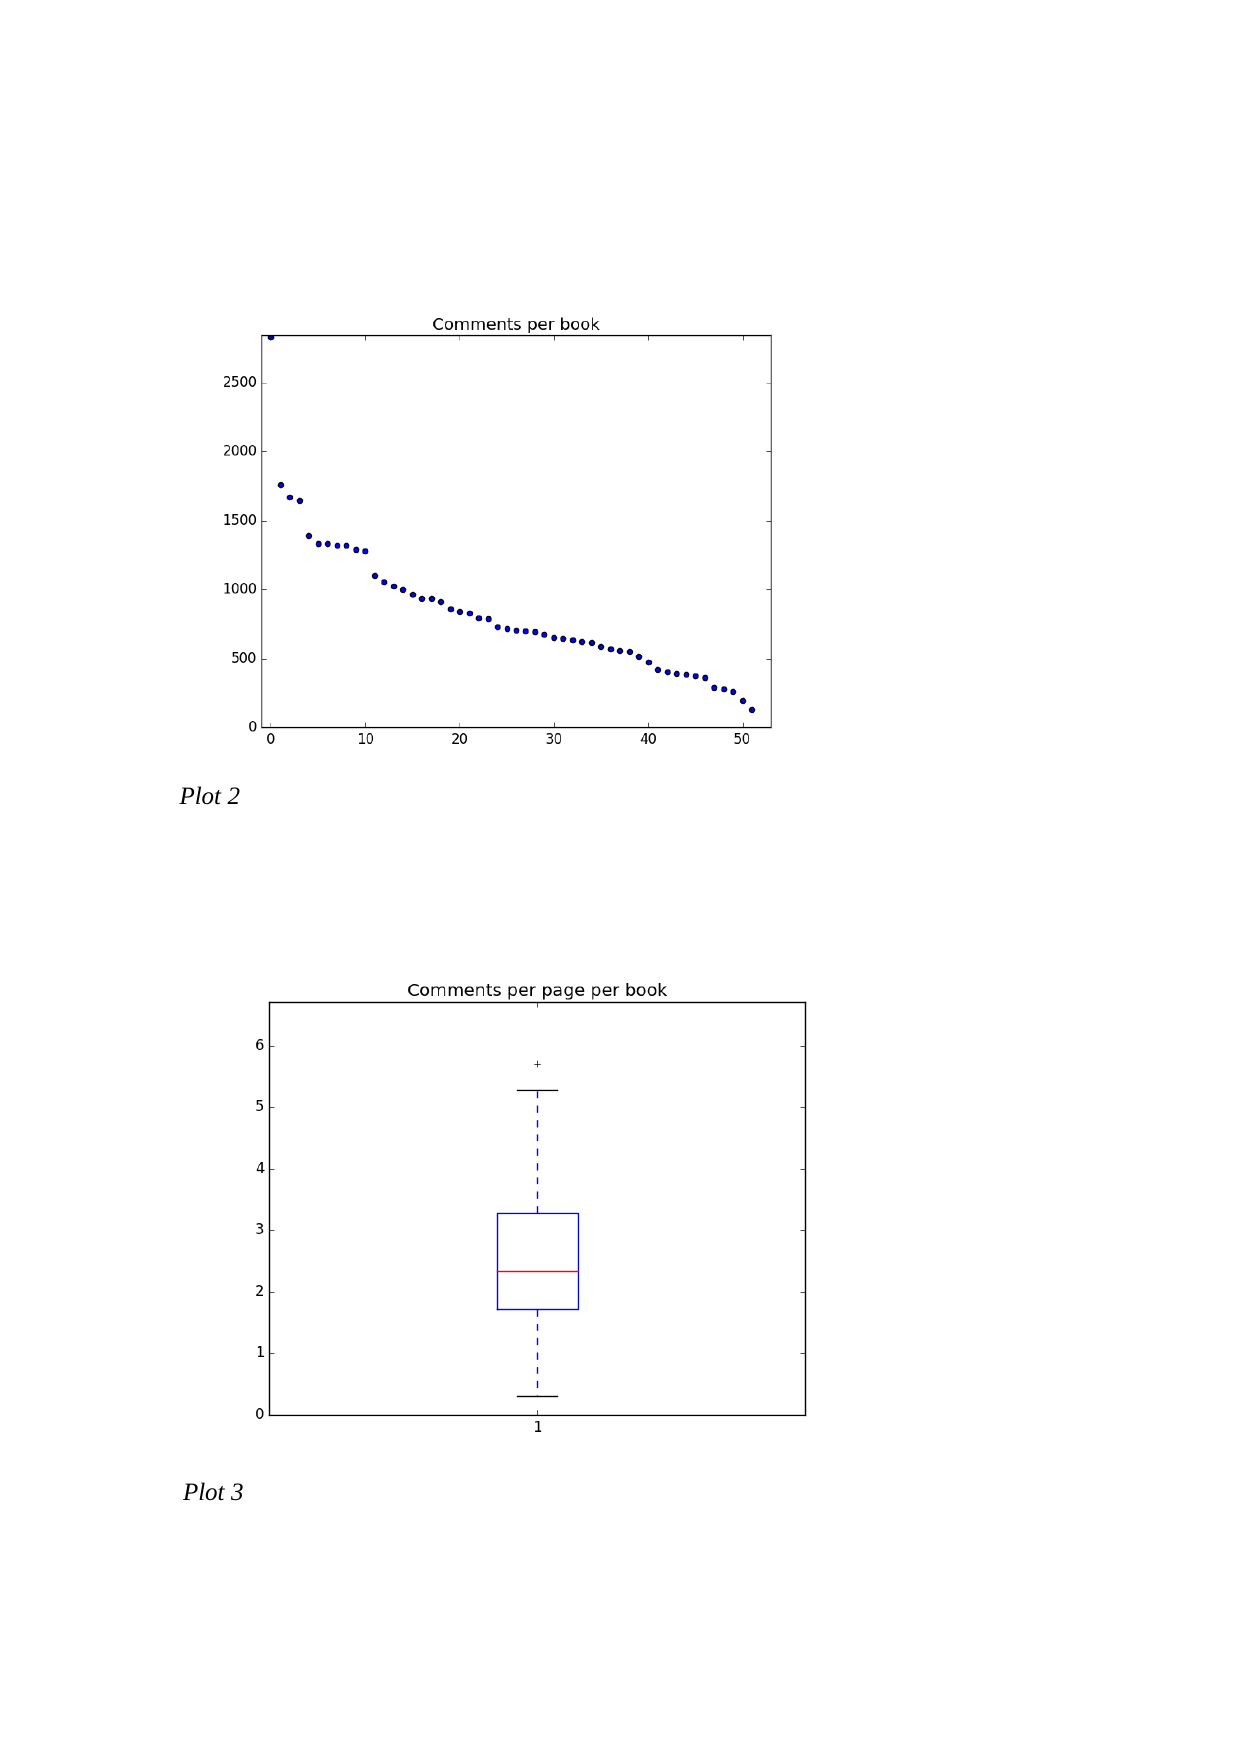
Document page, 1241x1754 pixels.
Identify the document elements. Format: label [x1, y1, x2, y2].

table_cell [177, 907, 1063, 1561]
table_header [177, 260, 1063, 907]
picture [182, 950, 874, 1466]
picture [179, 286, 835, 776]
